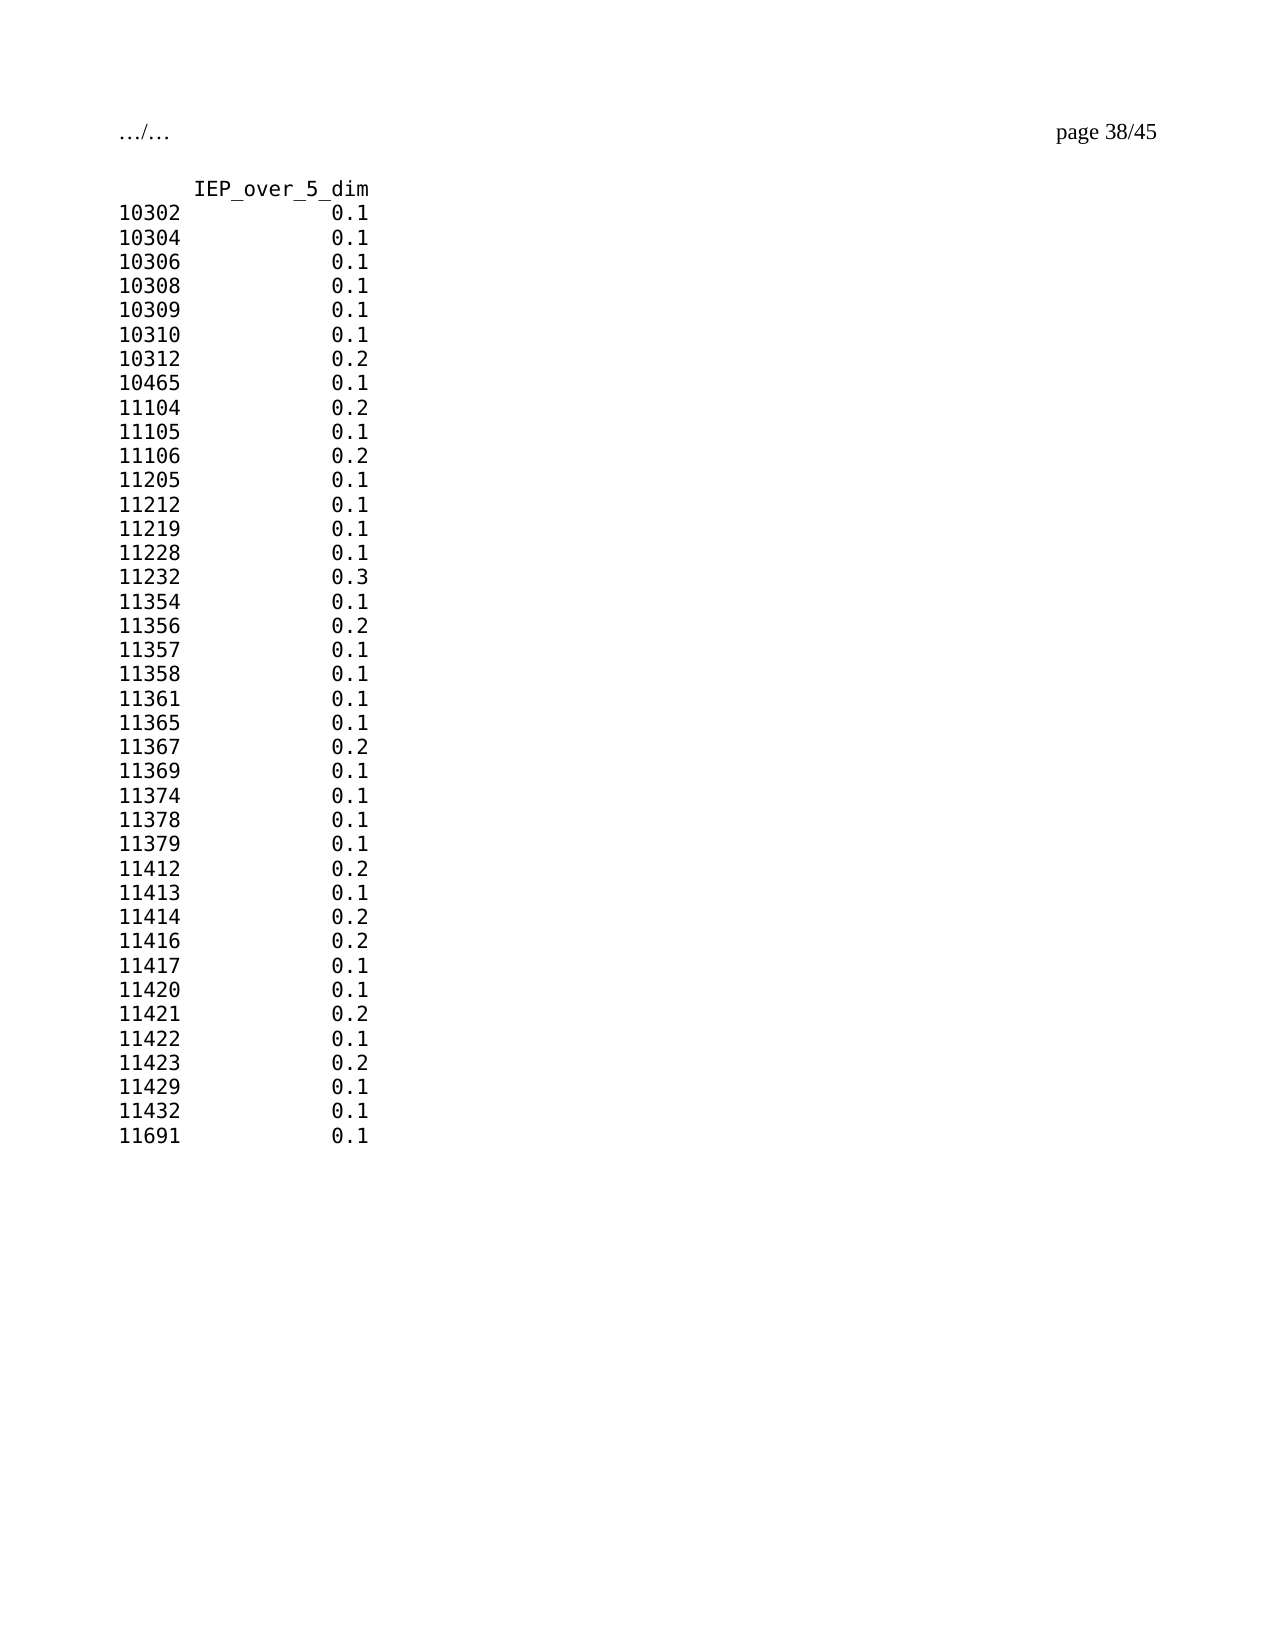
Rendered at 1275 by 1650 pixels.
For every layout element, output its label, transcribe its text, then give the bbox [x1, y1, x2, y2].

text 11423 0.2 [118, 1051, 1157, 1075]
text 11219 0.1 [118, 517, 1157, 541]
text 10304 0.1 [118, 226, 1157, 250]
text 10308 0.1 [118, 274, 1157, 298]
text 11205 0.1 [118, 468, 1157, 493]
text IEP_over_5_dim [118, 177, 1157, 201]
text 10312 0.2 [118, 347, 1157, 371]
text 11367 0.2 [118, 735, 1157, 759]
text 11232 0.3 [118, 565, 1157, 590]
text 11358 0.1 [118, 662, 1157, 687]
text 11365 0.1 [118, 711, 1157, 735]
text 11414 0.2 [118, 905, 1157, 929]
text 11691 0.1 [118, 1124, 1157, 1148]
text 11413 0.1 [118, 881, 1157, 905]
text 11104 0.2 [118, 396, 1157, 420]
text 11412 0.2 [118, 857, 1157, 881]
text 11106 0.2 [118, 444, 1157, 468]
text 11429 0.1 [118, 1075, 1157, 1099]
text 11379 0.1 [118, 832, 1157, 857]
text 11369 0.1 [118, 759, 1157, 784]
text 11416 0.2 [118, 929, 1157, 954]
text 11417 0.1 [118, 954, 1157, 978]
text 11378 0.1 [118, 808, 1157, 832]
text 11212 0.1 [118, 493, 1157, 517]
text 11421 0.2 [118, 1002, 1157, 1027]
text 11357 0.1 [118, 638, 1157, 662]
text 11374 0.1 [118, 784, 1157, 808]
text 11422 0.1 [118, 1027, 1157, 1051]
text 10306 0.1 [118, 250, 1157, 274]
text 11228 0.1 [118, 541, 1157, 565]
text 10309 0.1 [118, 298, 1157, 323]
text 11361 0.1 [118, 687, 1157, 711]
text 10302 0.1 [118, 201, 1157, 226]
text 10465 0.1 [118, 371, 1157, 396]
text 11432 0.1 [118, 1099, 1157, 1124]
text 10310 0.1 [118, 323, 1157, 347]
text 11356 0.2 [118, 614, 1157, 638]
text 11420 0.1 [118, 978, 1157, 1002]
text 11354 0.1 [118, 590, 1157, 614]
text 11105 0.1 [118, 420, 1157, 444]
